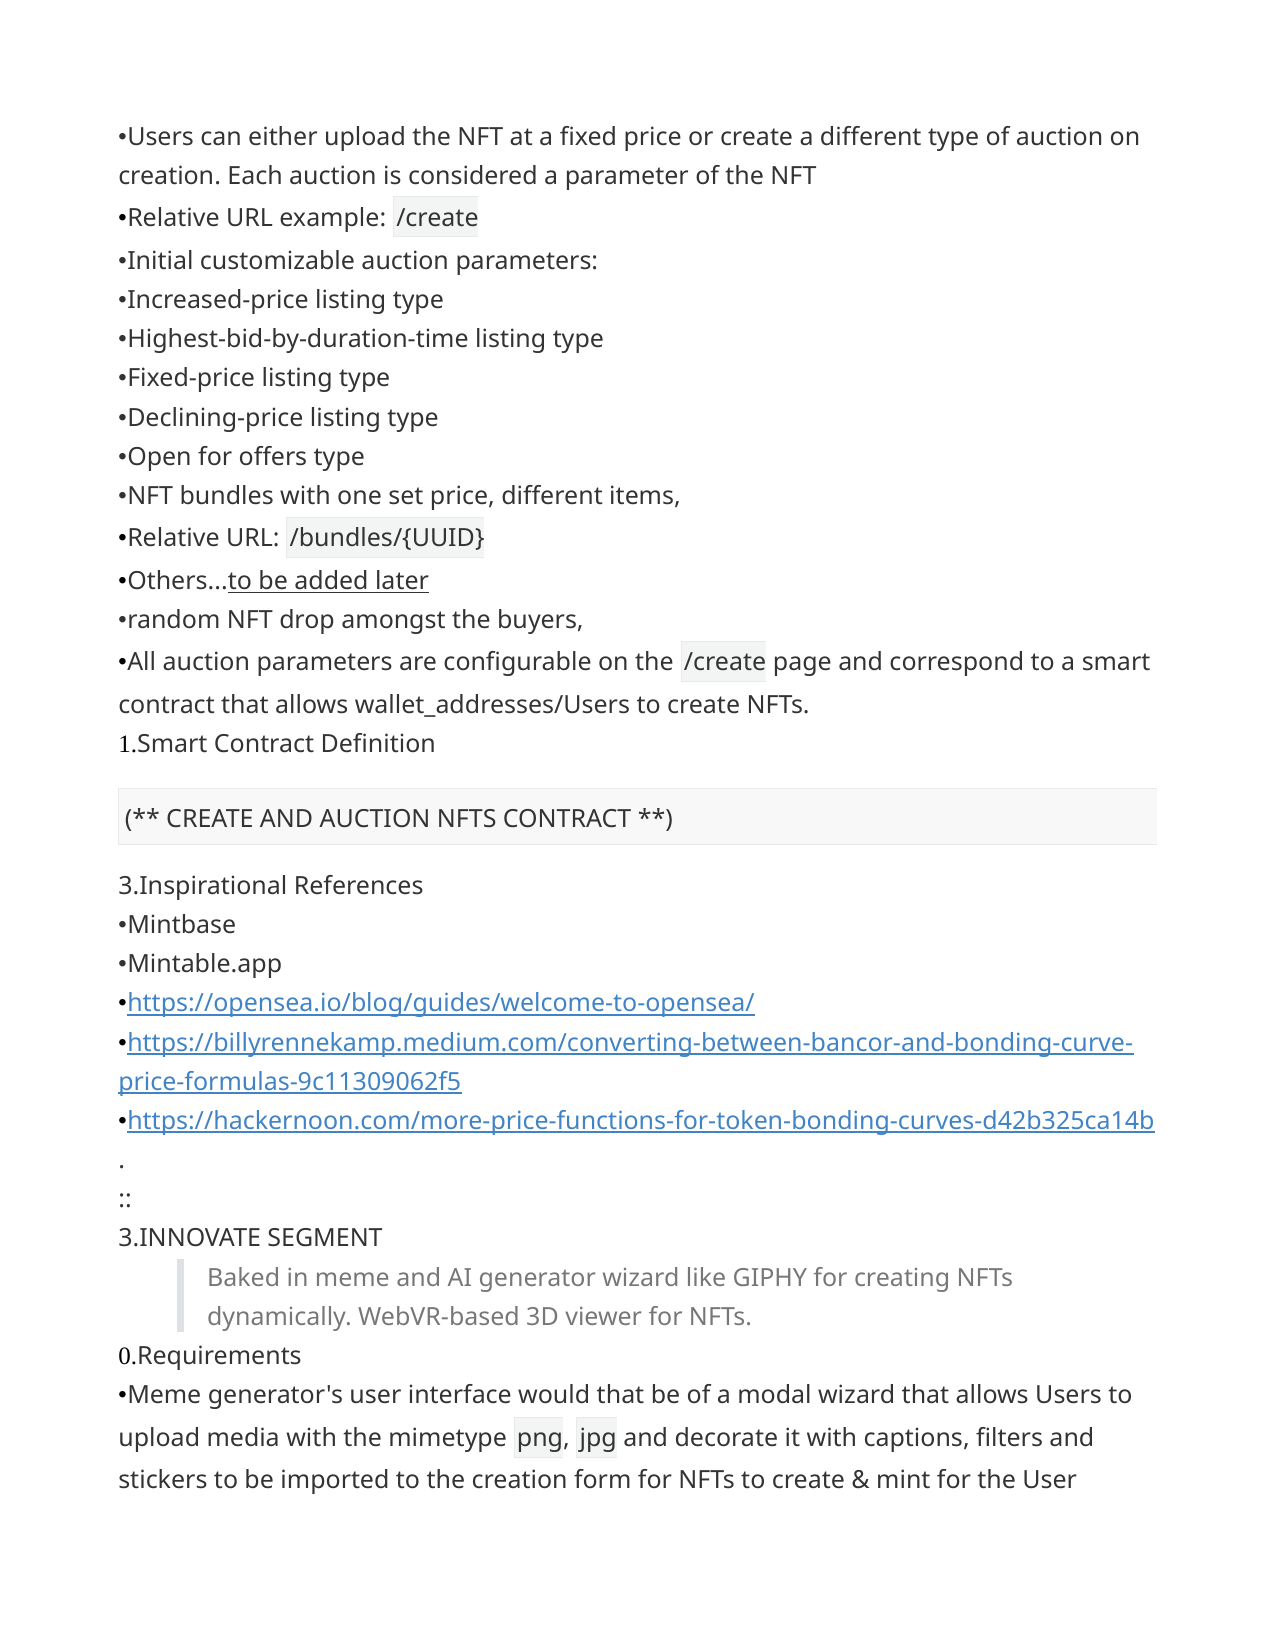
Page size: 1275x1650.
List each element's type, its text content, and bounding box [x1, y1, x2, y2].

list INNOVATE SEGMENT [118, 1220, 1157, 1254]
list random NFT drop amongst the buyers, [118, 602, 1157, 636]
list Baked in meme and AI generator wizard like GIPHY for creating NFTs dynamically. WebVR-based 3D viewer for NFTs. [184, 1259, 1098, 1332]
list /bundles/{UUID} [287, 517, 1157, 557]
list . [118, 1142, 1157, 1176]
list Open for offers type [118, 438, 1157, 472]
list Mintable.app [118, 946, 1157, 980]
list NFT bundles with one set price, different items, [118, 477, 1157, 512]
list https://hackernoon.com/more-price-functions-for-token-bonding-curves-d42b325ca14b [118, 1103, 1157, 1137]
list Relative URL example: [118, 196, 393, 237]
list /create [394, 196, 1157, 237]
list Fixed-price listing type [118, 360, 1157, 394]
list Declining-price listing type [118, 399, 1157, 433]
list Increased-price listing type [118, 282, 1157, 316]
list :: [118, 1181, 1157, 1215]
list Highest-bid-by-duration-time listing type [118, 321, 1157, 355]
list All auction parameters are configurable on the /create page and correspond to a smart contract that allows wallet_addresses/Users to create NFTs. [118, 641, 1157, 720]
list https://billyrennekamp.medium.com/converting-between-bancor-and-bonding-curve-price-formulas-9c11309062f5 [118, 1024, 1157, 1097]
list Requirements [118, 1338, 1157, 1372]
list Smart Contract Definition [118, 725, 1157, 759]
list Mintbase [118, 907, 1157, 941]
list Initial customizable auction parameters: [118, 242, 1157, 277]
list Relative URL: [118, 517, 286, 557]
list Others...to be added later [118, 563, 1157, 597]
list Inspirational References [118, 868, 1157, 902]
list Meme generator's user interface would that be of a modal wizard that allows Users to upload media with the mimetype png, jpg and decorate it with captions, filters and stickers to be imported to the creation form for NFTs to create & mint for the User [118, 1377, 1157, 1496]
list (** CREATE AND AUCTION NFTS CONTRACT **) [119, 789, 1157, 844]
list https://opensea.io/blog/guides/welcome-to-opensea/ [118, 985, 1157, 1019]
list Users can either upload the NFT at a fixed price or create a different type of auction on creation. Each auction is considered a parameter of the NFT [118, 118, 1157, 191]
